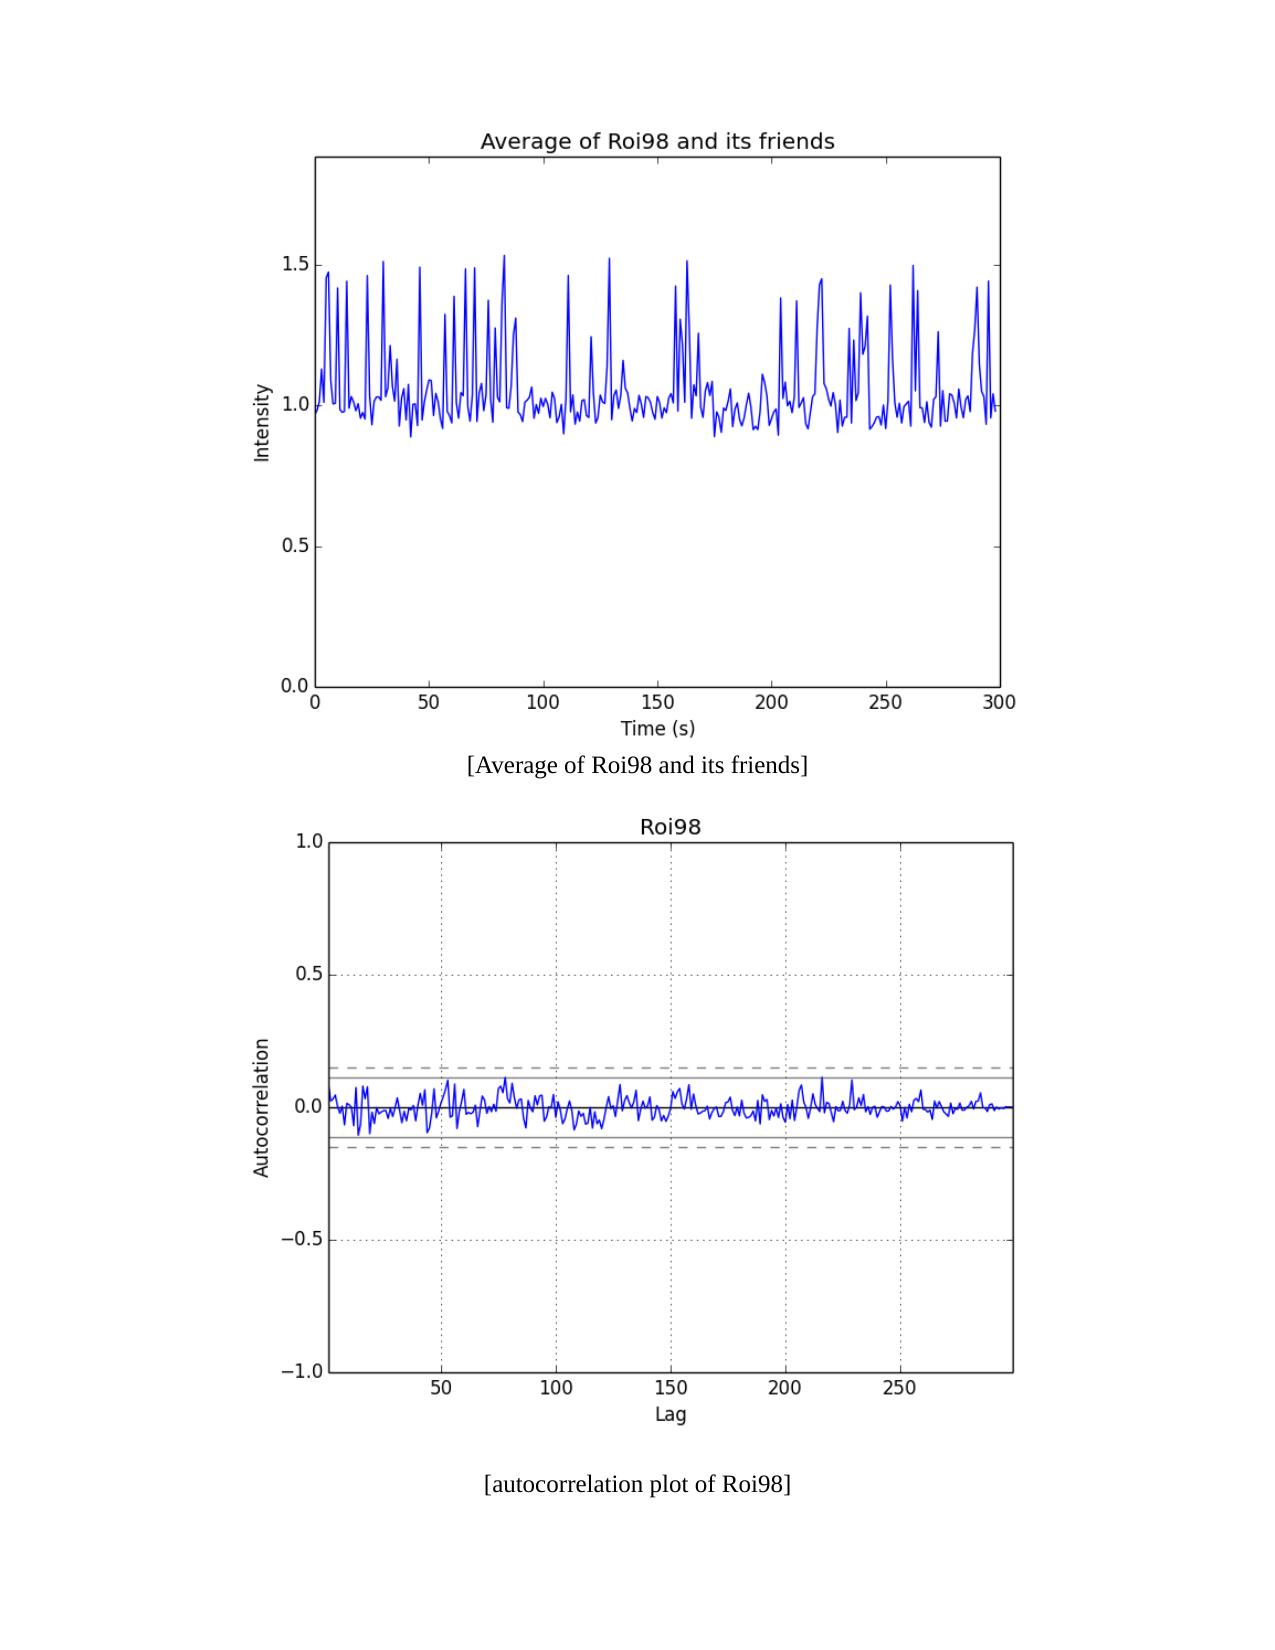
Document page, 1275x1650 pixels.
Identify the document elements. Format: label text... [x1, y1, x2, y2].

text [autocorrelation plot of Roi98] [118, 1469, 1157, 1498]
text [Average of Roi98 and its friends] [118, 751, 1157, 779]
